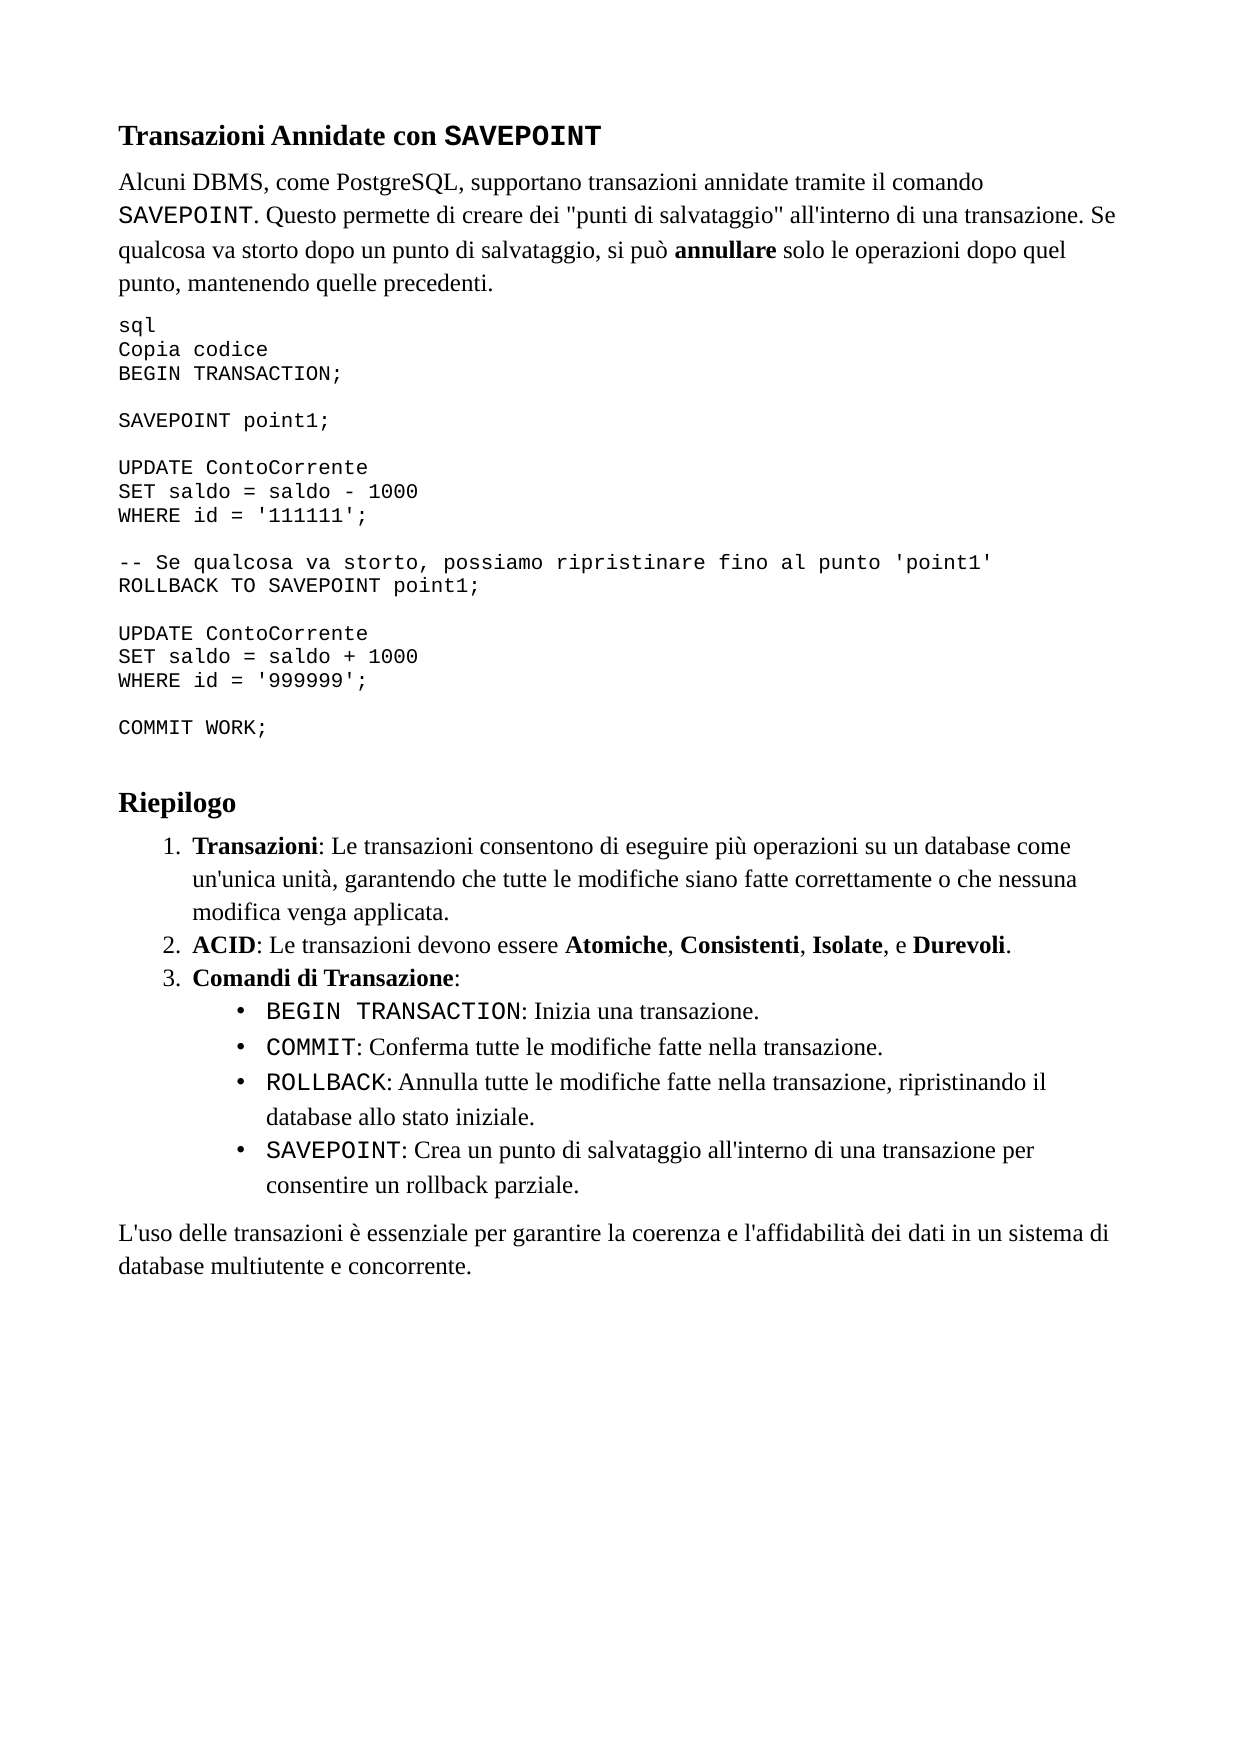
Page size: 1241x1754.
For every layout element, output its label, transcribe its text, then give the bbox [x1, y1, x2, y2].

list Comandi di Transazione: [162, 963, 1122, 992]
list Transazioni: Le transazioni consentono di eseguire più operazioni su un database come un'unica unità, garantendo che tutte le modifiche siano fatte correttamente o che nessuna modifica venga applicata. [162, 831, 1122, 926]
text sql [118, 315, 1122, 339]
text ROLLBACK TO SAVEPOINT point1; [118, 576, 1122, 599]
subtitle Transazioni Annidate con SAVEPOINT [118, 118, 1122, 154]
text WHERE id = '111111'; [118, 504, 1122, 528]
list ACID: Le transazioni devono essere Atomiche, Consistenti, Isolate, e Durevoli. [162, 930, 1122, 959]
list COMMIT: Conferma tutte le modifiche fatte nella transazione. [236, 1032, 1122, 1062]
subtitle Riepilogo [118, 785, 1122, 819]
text SET saldo = saldo - 1000 [118, 481, 1122, 504]
text Copia codice [118, 339, 1122, 363]
list SAVEPOINT: Crea un punto di salvataggio all'interno di una transazione per consentire un rollback parziale. [236, 1135, 1122, 1199]
text UPDATE ContoCorrente [118, 457, 1122, 481]
text Alcuni DBMS, come PostgreSQL, supportano transazioni annidate tramite il comando SAVEPOINT. Questo permette di creare dei "punti di salvataggio" all'interno di una transazione. Se qualcosa va storto dopo un punto di salvataggio, si può annullare solo le operazioni dopo quel punto, mantenendo quelle precedenti. [118, 167, 1122, 297]
list ROLLBACK: Annulla tutte le modifiche fatte nella transazione, ripristinando il database allo stato iniziale. [236, 1067, 1122, 1131]
text SET saldo = saldo + 1000 [118, 646, 1122, 670]
text WHERE id = '999999'; [118, 670, 1122, 694]
text L'uso delle transazioni è essenziale per garantire la coerenza e l'affidabilità dei dati in un sistema di database multiutente e concorrente. [118, 1218, 1122, 1280]
text -- Se qualcosa va storto, possiamo ripristinare fino al punto 'point1' [118, 552, 1122, 576]
text SAVEPOINT point1; [118, 410, 1122, 434]
text COMMIT WORK; [118, 717, 1122, 741]
text BEGIN TRANSACTION; [118, 363, 1122, 386]
text UPDATE ContoCorrente [118, 623, 1122, 646]
list BEGIN TRANSACTION: Inizia una transazione. [236, 996, 1122, 1027]
